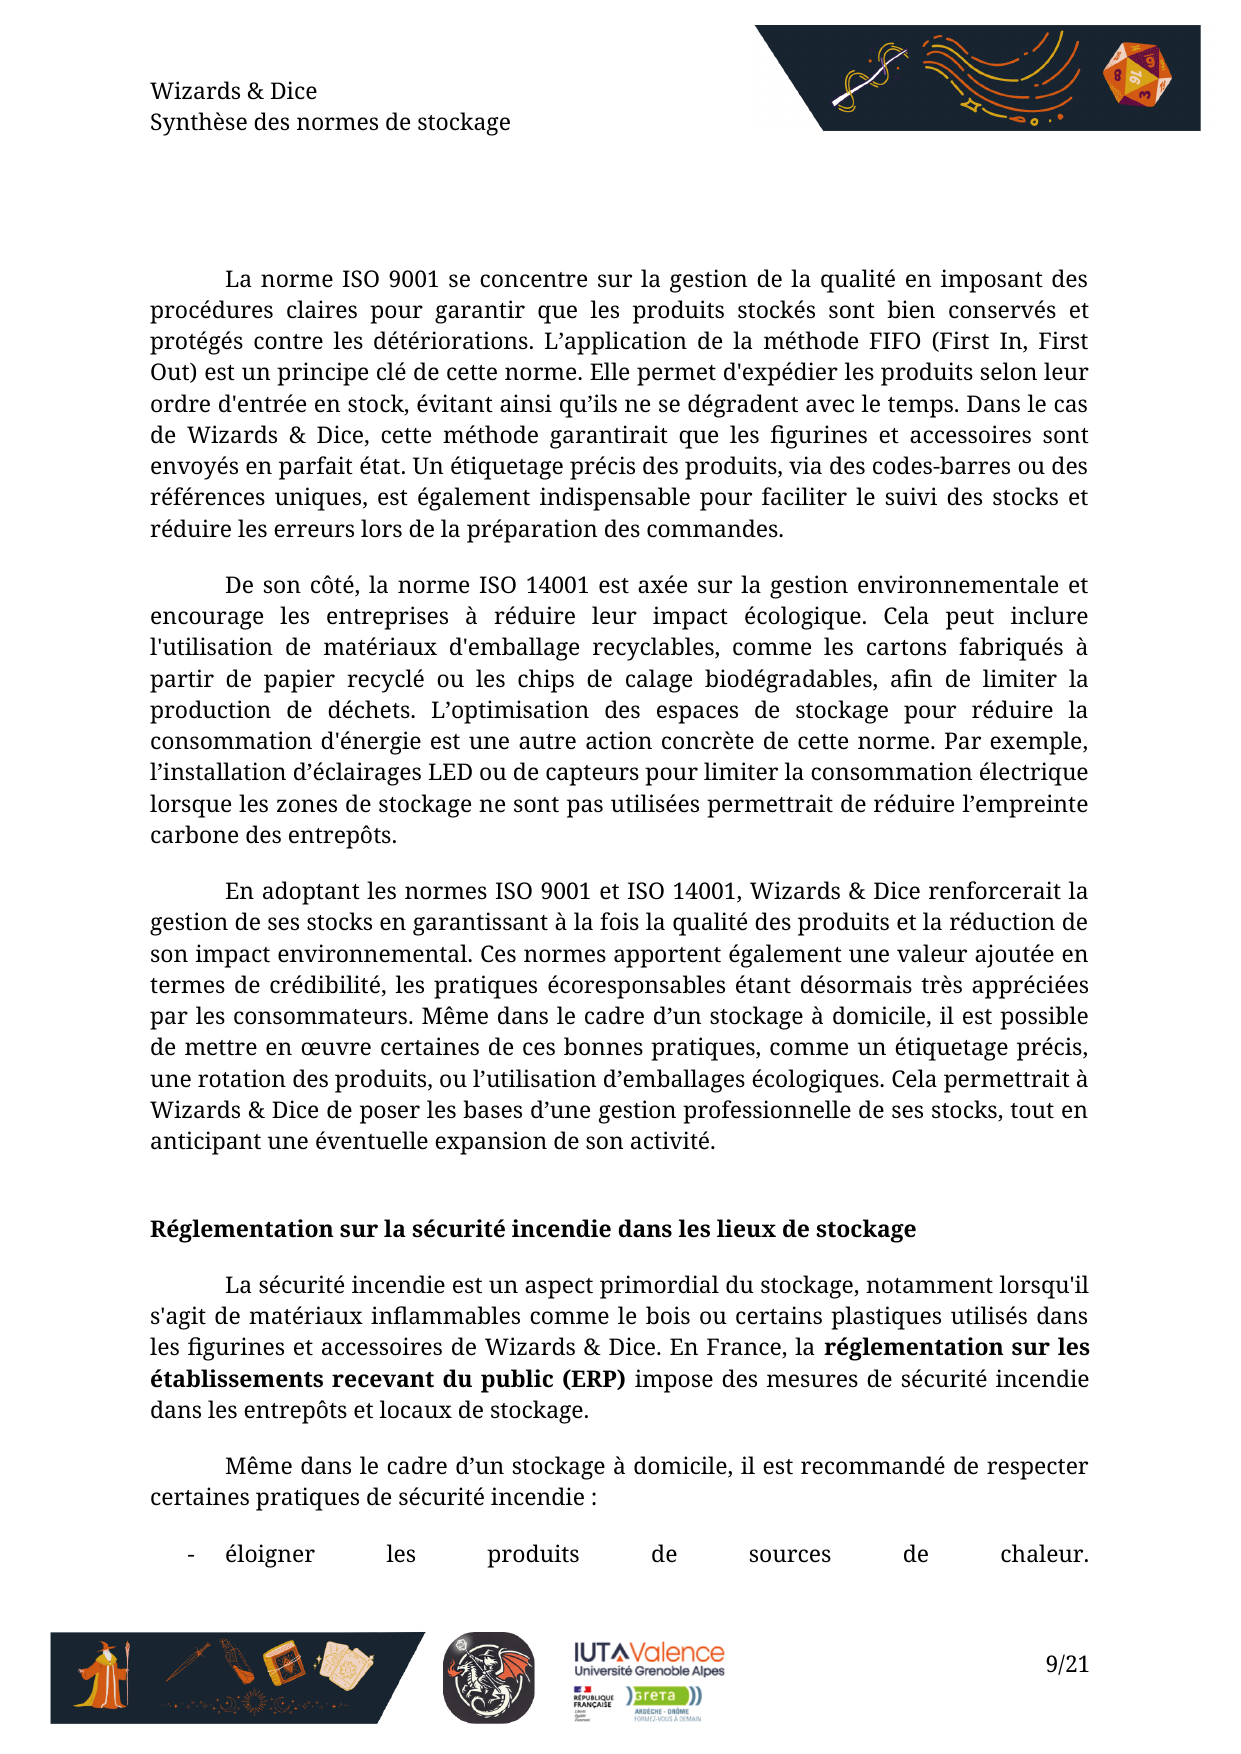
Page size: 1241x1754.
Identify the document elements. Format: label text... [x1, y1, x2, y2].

picture [748, 25, 1214, 132]
text La norme ISO 9001 se concentre sur la gestion de la qualité en imposant des procédures claires pour garantir que les produits stockés sont bien conservés et protégés contre les détériorations. L’application de la méthode FIFO (First In, First Out) est un principe clé de cette norme. Elle permet d'expédier les produits selon leur ordre d'entrée en stock, évitant ainsi qu’ils ne se dégradent avec le temps. Dans le cas de Wizards & Dice, cette méthode garantirait que les figurines et accessoires sont envoyés en parfait état. Un étiquetage précis des produits, via des codes-barres ou des références uniques, est également indispensable pour faciliter le suivi des stocks et réduire les erreurs lors de la préparation des commandes. [150, 262, 1090, 544]
text La sécurité incendie est un aspect primordial du stockage, notamment lorsqu'il s'agit de matériaux inflammables comme le bois ou certains plastiques utilisés dans les figurines et accessoires de Wizards & Dice. En France, la réglementation sur les établissements recevant du public (ERP) impose des mesures de sécurité incendie dans les entrepôts et locaux de stockage. [150, 1269, 1090, 1425]
list éloigner les produits de sources de chaleur. [187, 1537, 1090, 1600]
text Réglementation sur la sécurité incendie dans les lieux de stockage [150, 1212, 1090, 1244]
picture [42, 1628, 749, 1733]
text De son côté, la norme ISO 14001 est axée sur la gestion environnementale et encourage les entreprises à réduire leur impact écologique. Cela peut inclure l'utilisation de matériaux d'emballage recyclables, comme les cartons fabriqués à partir de papier recyclé ou les chips de calage biodégradables, afin de limiter la production de déchets. L’optimisation des espaces de stockage pour réduire la consommation d'énergie est une autre action concrète de cette norme. Par exemple, l’installation d’éclairages LED ou de capteurs pour limiter la consommation électrique lorsque les zones de stockage ne sont pas utilisées permettrait de réduire l’empreinte carbone des entrepôts. [150, 569, 1090, 850]
text Même dans le cadre d’un stockage à domicile, il est recommandé de respecter certaines pratiques de sécurité incendie : [150, 1450, 1090, 1512]
text En adoptant les normes ISO 9001 et ISO 14001, Wizards & Dice renforcerait la gestion de ses stocks en garantissant à la fois la qualité des produits et la réduction de son impact environnemental. Ces normes apportent également une valeur ajoutée en termes de crédibilité, les pratiques écoresponsables étant désormais très appréciées par les consommateurs. Même dans le cadre d’un stockage à domicile, il est possible de mettre en œuvre certaines de ces bonnes pratiques, comme un étiquetage précis, une rotation des produits, ou l’utilisation d’emballages écologiques. Cela permettrait à Wizards & Dice de poser les bases d’une gestion professionnelle de ses stocks, tout en anticipant une éventuelle expansion de son activité. [150, 875, 1090, 1156]
